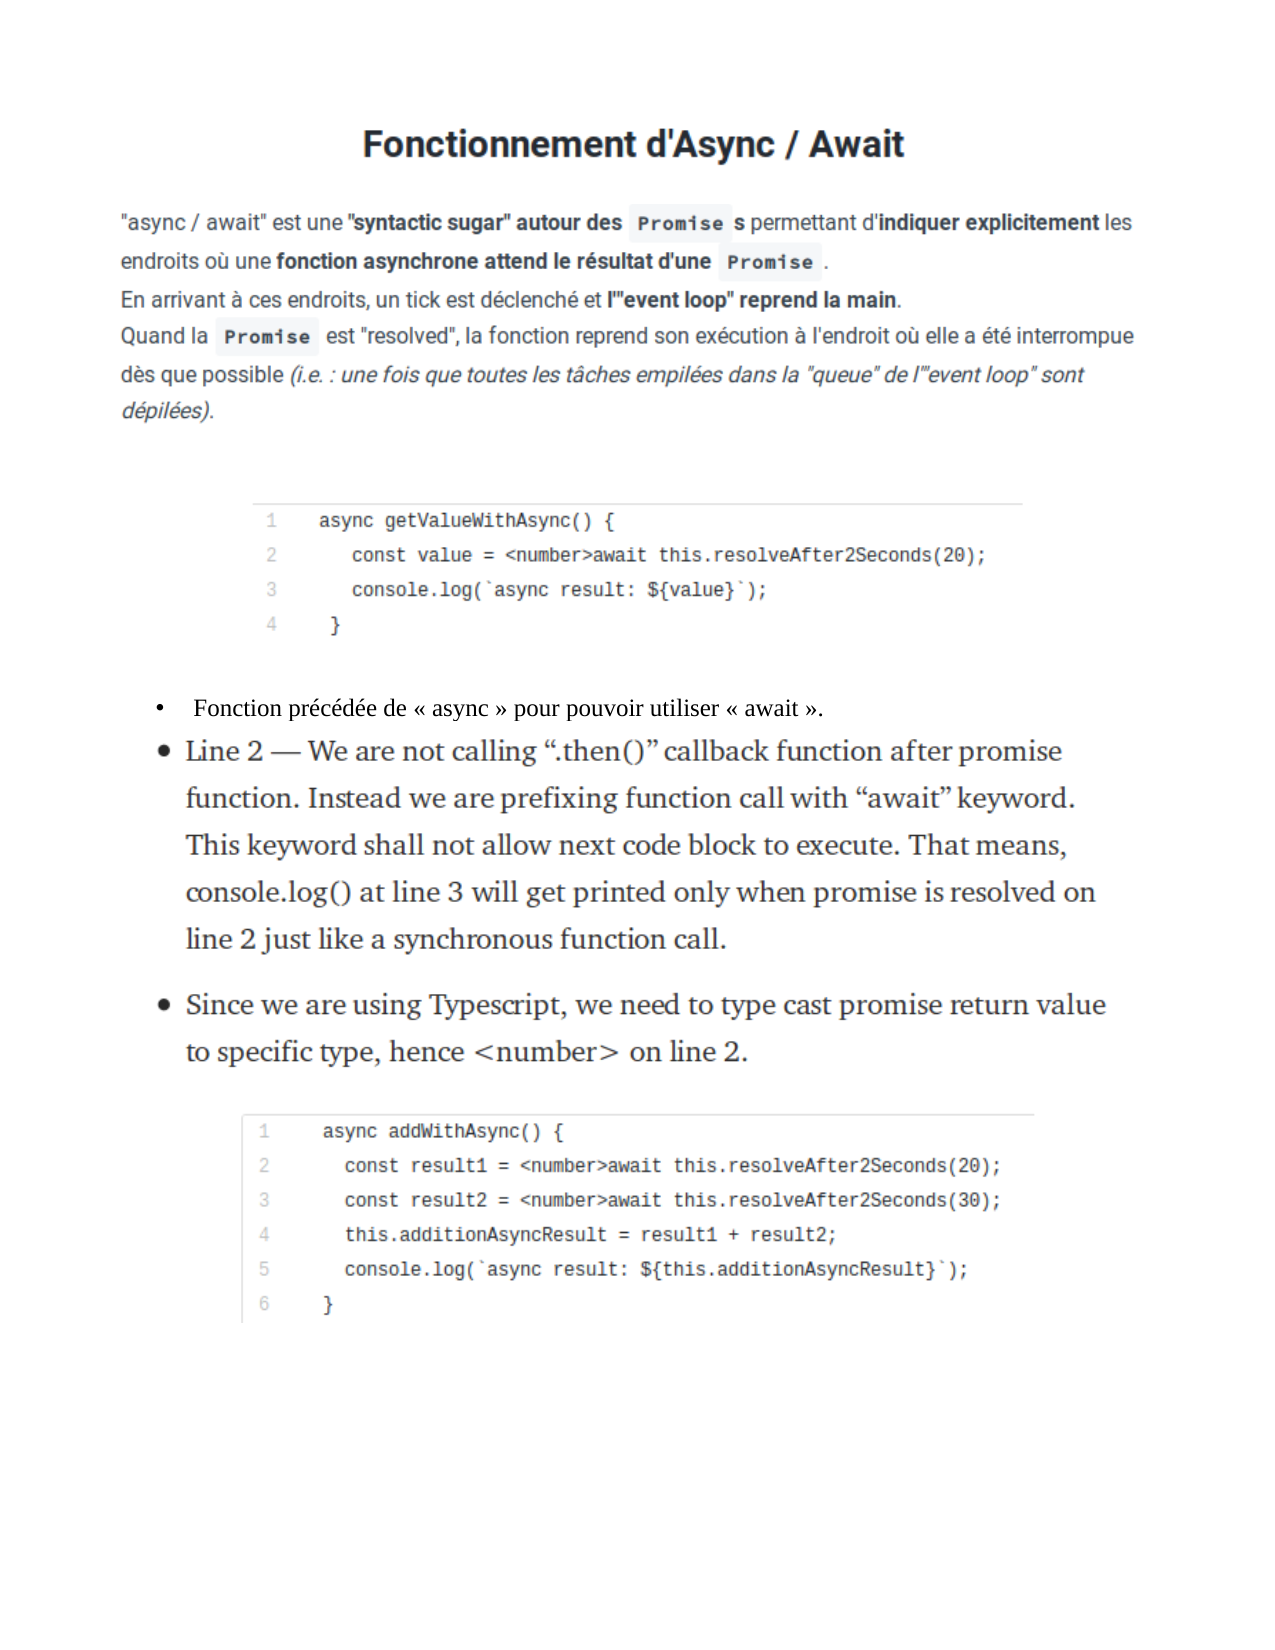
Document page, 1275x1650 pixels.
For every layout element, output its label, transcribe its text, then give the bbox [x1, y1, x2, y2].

picture [240, 1108, 1035, 1323]
picture [136, 721, 1139, 1080]
picture [358, 118, 917, 173]
picture [252, 491, 1023, 642]
picture [118, 204, 1157, 435]
list Fonction précédée de « async » pour pouvoir utiliser « await ». [156, 693, 1157, 722]
